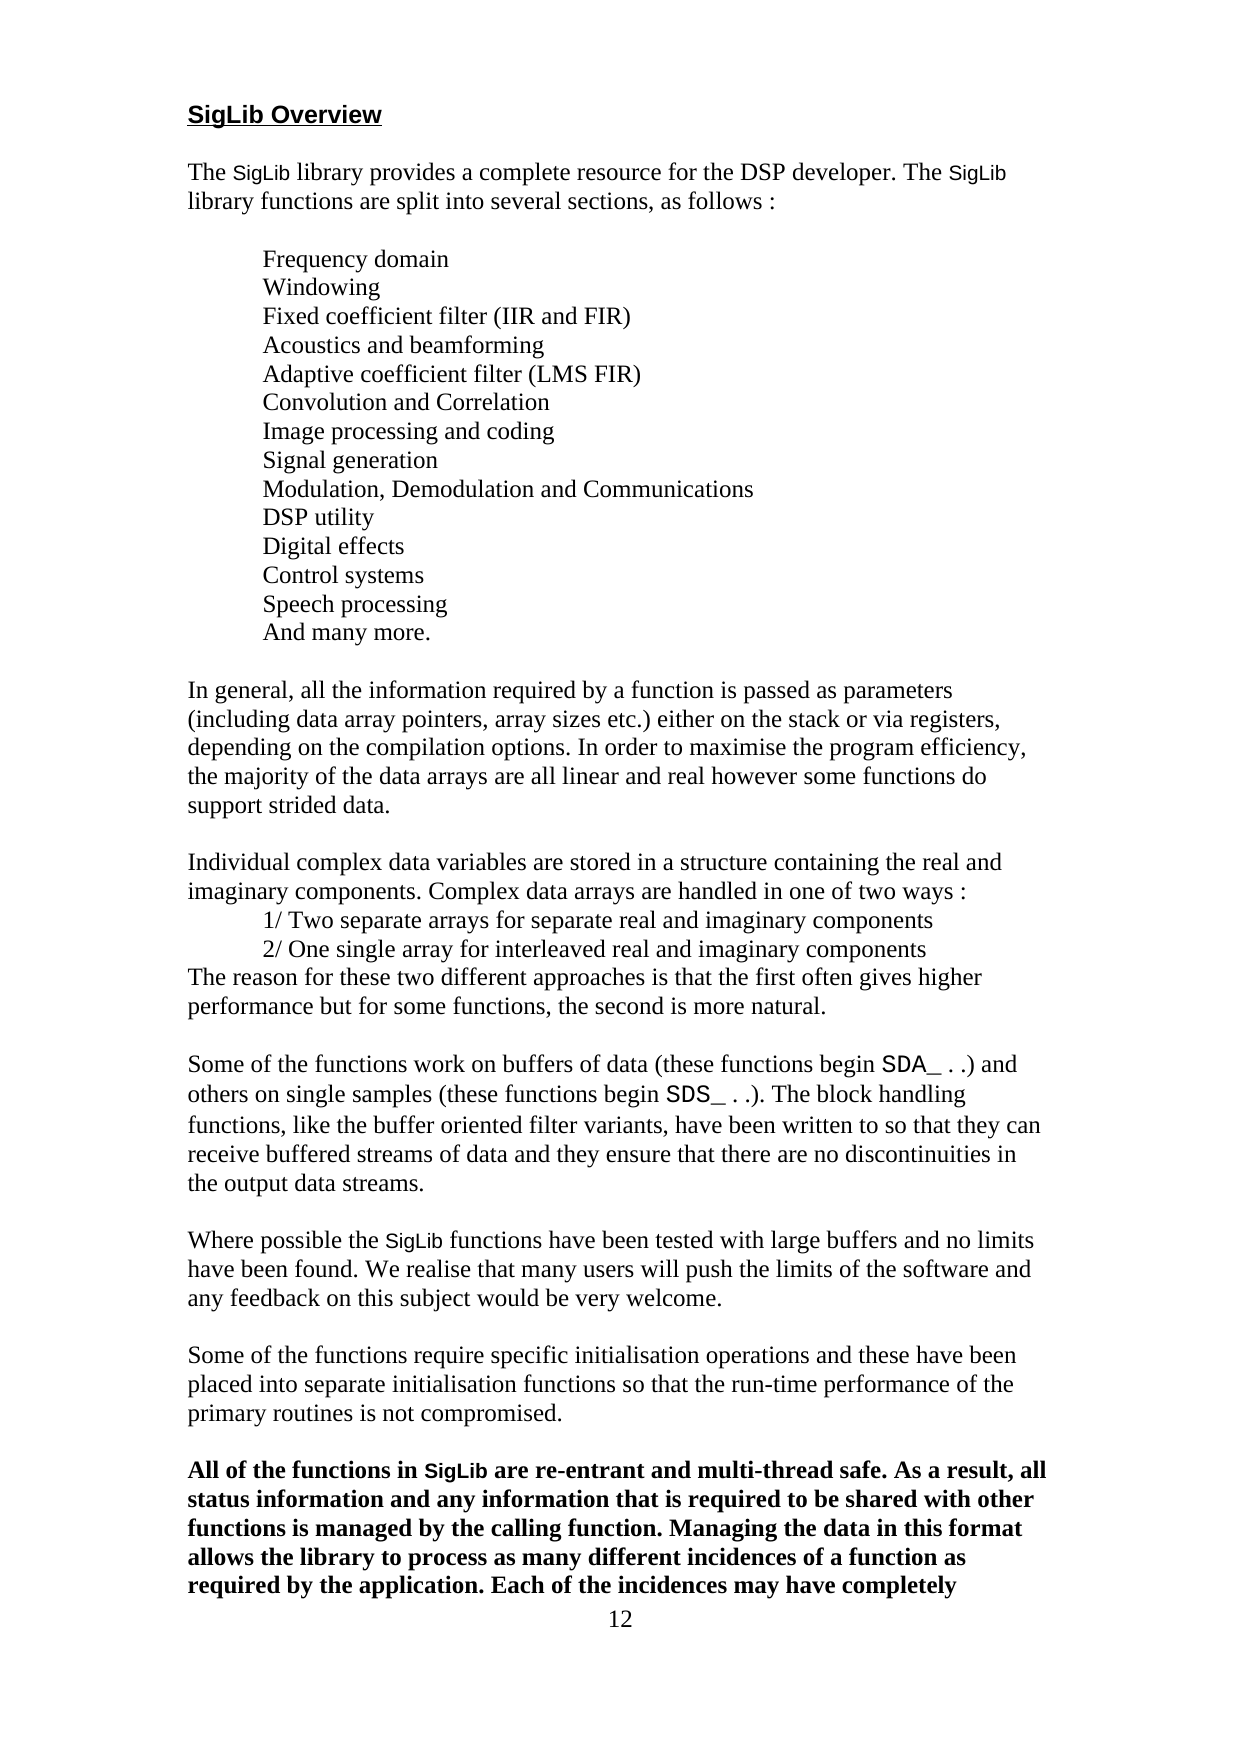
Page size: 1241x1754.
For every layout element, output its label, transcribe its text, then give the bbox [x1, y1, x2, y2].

text Individual complex data variables are stored in a structure containing the real and imaginary components. Complex data arrays are handled in one of two ways : [187, 847, 1053, 905]
text In general, all the information required by a function is passed as parameters (including data array pointers, array sizes etc.) either on the stack or via registers, depending on the compilation options. In order to maximise the program efficiency, the majority of the data arrays are all linear and real however some functions do support strided data. [187, 675, 1053, 819]
text Modulation, Demodulation and Communications [187, 474, 1053, 502]
text Fixed coefficient filter (IIR and FIR) [187, 301, 1053, 330]
text Windowing [187, 272, 1053, 301]
text The SigLib library provides a complete resource for the DSP developer. The SigLib library functions are split into several sections, as follows : [187, 157, 1053, 215]
text And many more. [187, 617, 1053, 646]
text All of the functions in SigLib are re-entrant and multi-thread safe. As a result, all status information and any information that is required to be shared with other functions is managed by the calling function. Managing the data in this format allows the library to process as many different incidences of a function as required by the application. Each of the incidences may have completely [187, 1455, 1053, 1599]
text The reason for these two different approaches is that the first often gives higher performance but for some functions, the second is more natural. [187, 962, 1053, 1020]
text 1/ Two separate arrays for separate real and imaginary components [262, 905, 1053, 934]
text Control systems [187, 560, 1053, 589]
text Digital effects [187, 531, 1053, 560]
text Signal generation [187, 445, 1053, 474]
text 2/ One single array for interleaved real and imaginary components [262, 934, 1053, 962]
text Convolution and Correlation [187, 387, 1053, 416]
text Some of the functions work on buffers of data (these functions begin SDA_ . .) and others on single samples (these functions begin SDS_ . .). The block handling functions, like the buffer oriented filter variants, have been written to so that they can receive buffered streams of data and they ensure that there are no discontinuities in the output data streams. [187, 1049, 1053, 1197]
text Frequency domain [187, 244, 1053, 272]
text Where possible the SigLib functions have been tested with large buffers and no limits have been found. We realise that many users will push the limits of the software and any feedback on this subject would be very welcome. [187, 1225, 1053, 1312]
text Adaptive coefficient filter (LMS FIR) [187, 359, 1053, 387]
text Image processing and coding [187, 416, 1053, 445]
text Some of the functions require specific initialisation operations and these have been placed into separate initialisation functions so that the run-time performance of the primary routines is not compromised. [187, 1340, 1053, 1427]
text Speech processing [187, 589, 1053, 617]
subtitle SigLib Overview [187, 100, 1053, 129]
text Acoustics and beamforming [187, 330, 1053, 359]
text DSP utility [187, 502, 1053, 531]
